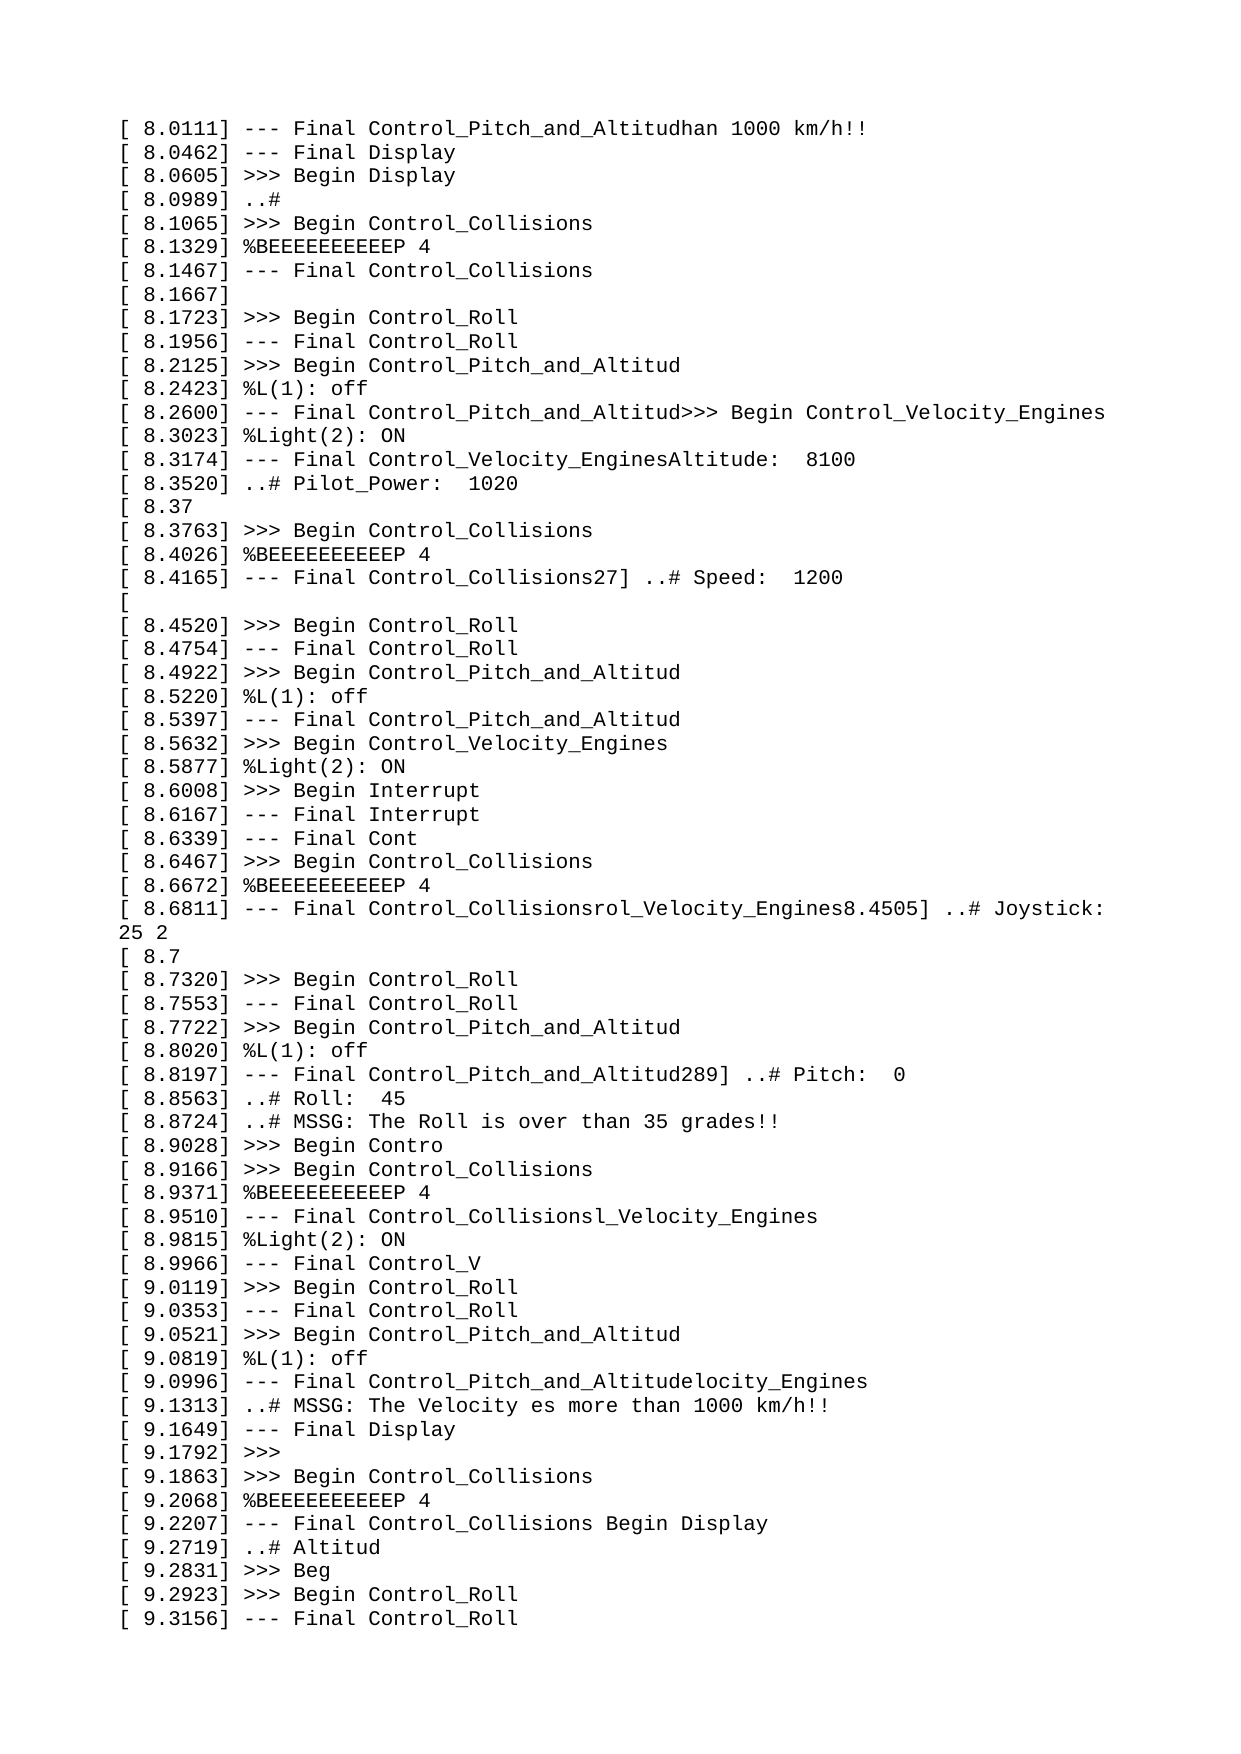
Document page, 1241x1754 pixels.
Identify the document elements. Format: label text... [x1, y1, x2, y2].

text [ 8.1667] [118, 284, 1122, 307]
text [ [118, 591, 1122, 615]
text [ 8.5397] --- Final Control_Pitch_and_Altitud [118, 709, 1122, 733]
text [ 8.9966] --- Final Control_V [118, 1253, 1122, 1277]
text [ 9.3156] --- Final Control_Roll [118, 1608, 1122, 1631]
text [ 8.6008] >>> Begin Interrupt [118, 780, 1122, 804]
text [ 9.1649] --- Final Display [118, 1419, 1122, 1442]
text [ 8.5220] %L(1): off [118, 686, 1122, 709]
text [ 8.1956] --- Final Control_Roll [118, 331, 1122, 354]
text [ 8.3520] ..# Pilot_Power: 1020 [118, 473, 1122, 496]
text [ 8.4922] >>> Begin Control_Pitch_and_Altitud [118, 662, 1122, 686]
text [ 8.8724] ..# MSSG: The Roll is over than 35 grades!! [118, 1111, 1122, 1135]
text [ 8.8197] --- Final Control_Pitch_and_Altitud289] ..# Pitch: 0 [118, 1064, 1122, 1088]
text [ 8.0989] ..# [118, 189, 1122, 213]
text [ 9.0353] --- Final Control_Roll [118, 1300, 1122, 1324]
text [ 8.5877] %Light(2): ON [118, 757, 1122, 780]
text [ 9.2719] ..# Altitud [118, 1537, 1122, 1561]
text [ 8.0605] >>> Begin Display [118, 165, 1122, 189]
text [ 8.4026] %BEEEEEEEEEEP 4 [118, 544, 1122, 567]
text [ 8.3763] >>> Begin Control_Collisions [118, 520, 1122, 544]
text [ 8.1723] >>> Begin Control_Roll [118, 307, 1122, 331]
text [ 8.37 [118, 496, 1122, 520]
text [ 8.9815] %Light(2): ON [118, 1229, 1122, 1253]
text [ 8.7553] --- Final Control_Roll [118, 993, 1122, 1017]
text [ 8.1329] %BEEEEEEEEEEP 4 [118, 236, 1122, 260]
text [ 9.2068] %BEEEEEEEEEEP 4 [118, 1489, 1122, 1513]
text [ 8.2600] --- Final Control_Pitch_and_Altitud>>> Begin Control_Velocity_Engines [118, 402, 1122, 426]
text [ 9.0119] >>> Begin Control_Roll [118, 1277, 1122, 1300]
text [ 8.7 [118, 946, 1122, 969]
text [ 8.1467] --- Final Control_Collisions [118, 260, 1122, 284]
text [ 8.7320] >>> Begin Control_Roll [118, 969, 1122, 993]
text [ 8.9166] >>> Begin Control_Collisions [118, 1158, 1122, 1182]
text [ 8.2423] %L(1): off [118, 378, 1122, 402]
text [ 8.4754] --- Final Control_Roll [118, 638, 1122, 662]
text [ 8.4165] --- Final Control_Collisions27] ..# Speed: 1200 [118, 567, 1122, 591]
text [ 8.6167] --- Final Interrupt [118, 804, 1122, 827]
text [ 9.0996] --- Final Control_Pitch_and_Altitudelocity_Engines [118, 1371, 1122, 1395]
text [ 8.9510] --- Final Control_Collisionsl_Velocity_Engines [118, 1206, 1122, 1229]
text [ 8.2125] >>> Begin Control_Pitch_and_Altitud [118, 354, 1122, 378]
text [ 9.2207] --- Final Control_Collisions Begin Display [118, 1513, 1122, 1537]
text [ 9.1792] >>> [118, 1442, 1122, 1466]
text [ 8.3023] %Light(2): ON [118, 426, 1122, 449]
text [ 8.9028] >>> Begin Contro [118, 1135, 1122, 1158]
text [ 8.3174] --- Final Control_Velocity_EnginesAltitude: 8100 [118, 449, 1122, 473]
text [ 8.7722] >>> Begin Control_Pitch_and_Altitud [118, 1017, 1122, 1040]
text [ 8.6811] --- Final Control_Collisionsrol_Velocity_Engines8.4505] ..# Joystick: 25 2 [118, 898, 1122, 946]
text [ 8.6672] %BEEEEEEEEEEP 4 [118, 875, 1122, 898]
text [ 9.1863] >>> Begin Control_Collisions [118, 1466, 1122, 1489]
text [ 8.5632] >>> Begin Control_Velocity_Engines [118, 733, 1122, 757]
text [ 9.2831] >>> Beg [118, 1561, 1122, 1584]
text [ 8.1065] >>> Begin Control_Collisions [118, 213, 1122, 236]
text [ 8.6467] >>> Begin Control_Collisions [118, 851, 1122, 875]
text [ 8.0462] --- Final Display [118, 142, 1122, 165]
text [ 8.0111] --- Final Control_Pitch_and_Altitudhan 1000 km/h!! [118, 118, 1122, 142]
text [ 8.8563] ..# Roll: 45 [118, 1088, 1122, 1111]
text [ 9.2923] >>> Begin Control_Roll [118, 1584, 1122, 1608]
text [ 8.4520] >>> Begin Control_Roll [118, 615, 1122, 638]
text [ 9.1313] ..# MSSG: The Velocity es more than 1000 km/h!! [118, 1395, 1122, 1419]
text [ 8.9371] %BEEEEEEEEEEP 4 [118, 1182, 1122, 1206]
text [ 9.0819] %L(1): off [118, 1348, 1122, 1371]
text [ 8.6339] --- Final Cont [118, 827, 1122, 851]
text [ 8.8020] %L(1): off [118, 1040, 1122, 1064]
text [ 9.0521] >>> Begin Control_Pitch_and_Altitud [118, 1324, 1122, 1348]
